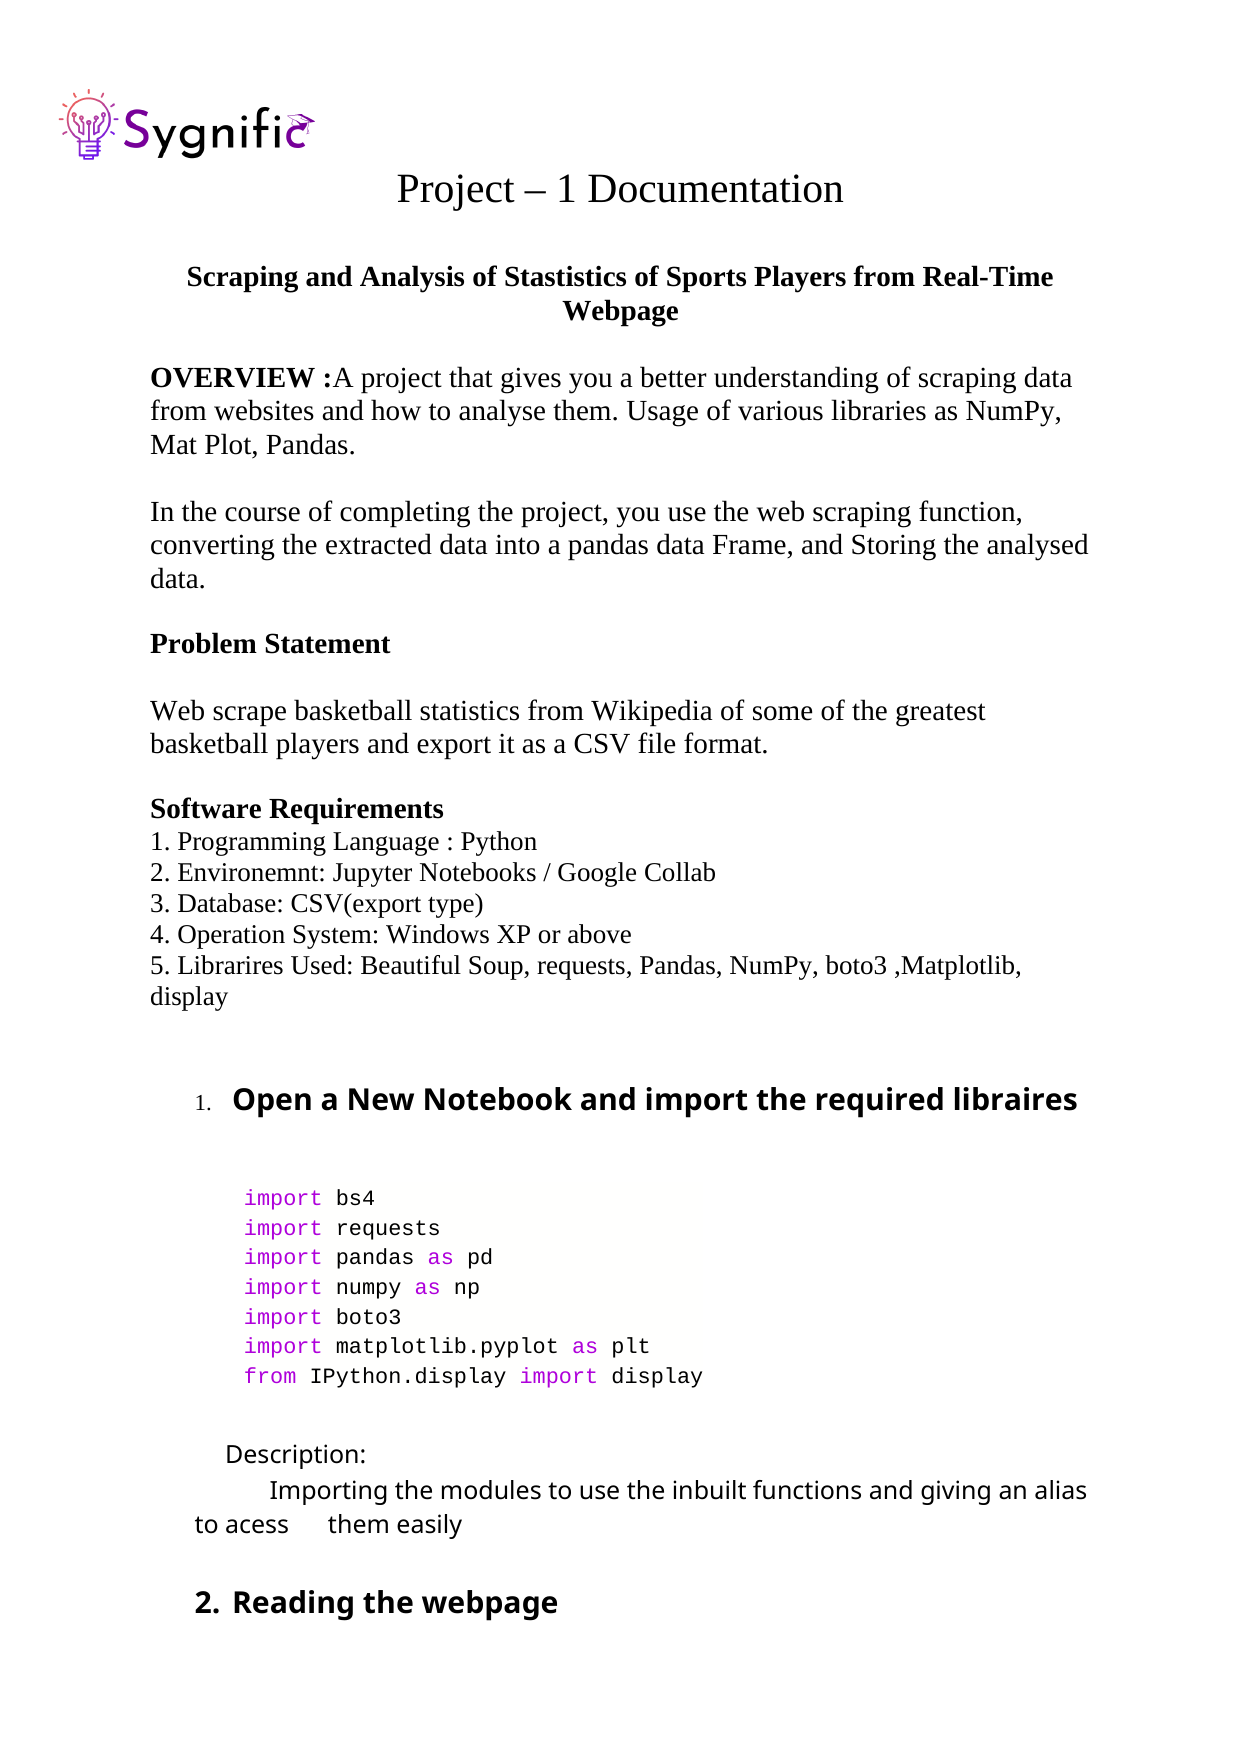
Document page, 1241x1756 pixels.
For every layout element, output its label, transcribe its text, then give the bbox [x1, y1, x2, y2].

text Importing the modules to use the inbuilt functions and giving an alias to acess them easily [194, 1472, 1091, 1540]
text Web scrape basketball statistics from Wikipedia of some of the greatest basketball players and export it as a CSV file format. [150, 693, 1091, 760]
text 4. Operation System: Windows XP or above [150, 918, 1091, 949]
text 5. Librarires Used: Beautiful Soup, requests, Pandas, NumPy, boto3 ,Matplotlib, display [150, 949, 1091, 1011]
text OVERVIEW :A project that gives you a better understanding of scraping data from websites and how to analyse them. Usage of various libraries as NumPy, Mat Plot, Pandas. [150, 360, 1091, 460]
text 3. Database: CSV(export type) [150, 887, 1091, 918]
text 1. Programming Language : Python [150, 824, 1091, 856]
text Software Requirements [150, 791, 1091, 824]
text Project – 1 Documentation [150, 163, 1091, 211]
text Scraping and Analysis of Stastistics of Sports Players from Real-Time Webpage [150, 259, 1091, 326]
text In the course of completing the project, you use the web scraping function, converting the extracted data into a pandas data Frame, and Storing the analysed data. [150, 494, 1091, 594]
list Open a New Notebook and import the required libraires [194, 1078, 1091, 1120]
text Description: [150, 1431, 1091, 1472]
table_header import bs4 import requests import pandas as pd import numpy as np import boto3 import matplotlib.pyplot as plt from IPython.display import display [228, 1151, 719, 1390]
text 2. Environemnt: Jupyter Notebooks / Google Collab [150, 856, 1091, 887]
list Reading the webpage [194, 1582, 1091, 1623]
table_header [150, 1151, 228, 1390]
text Problem Statement [150, 626, 1091, 659]
